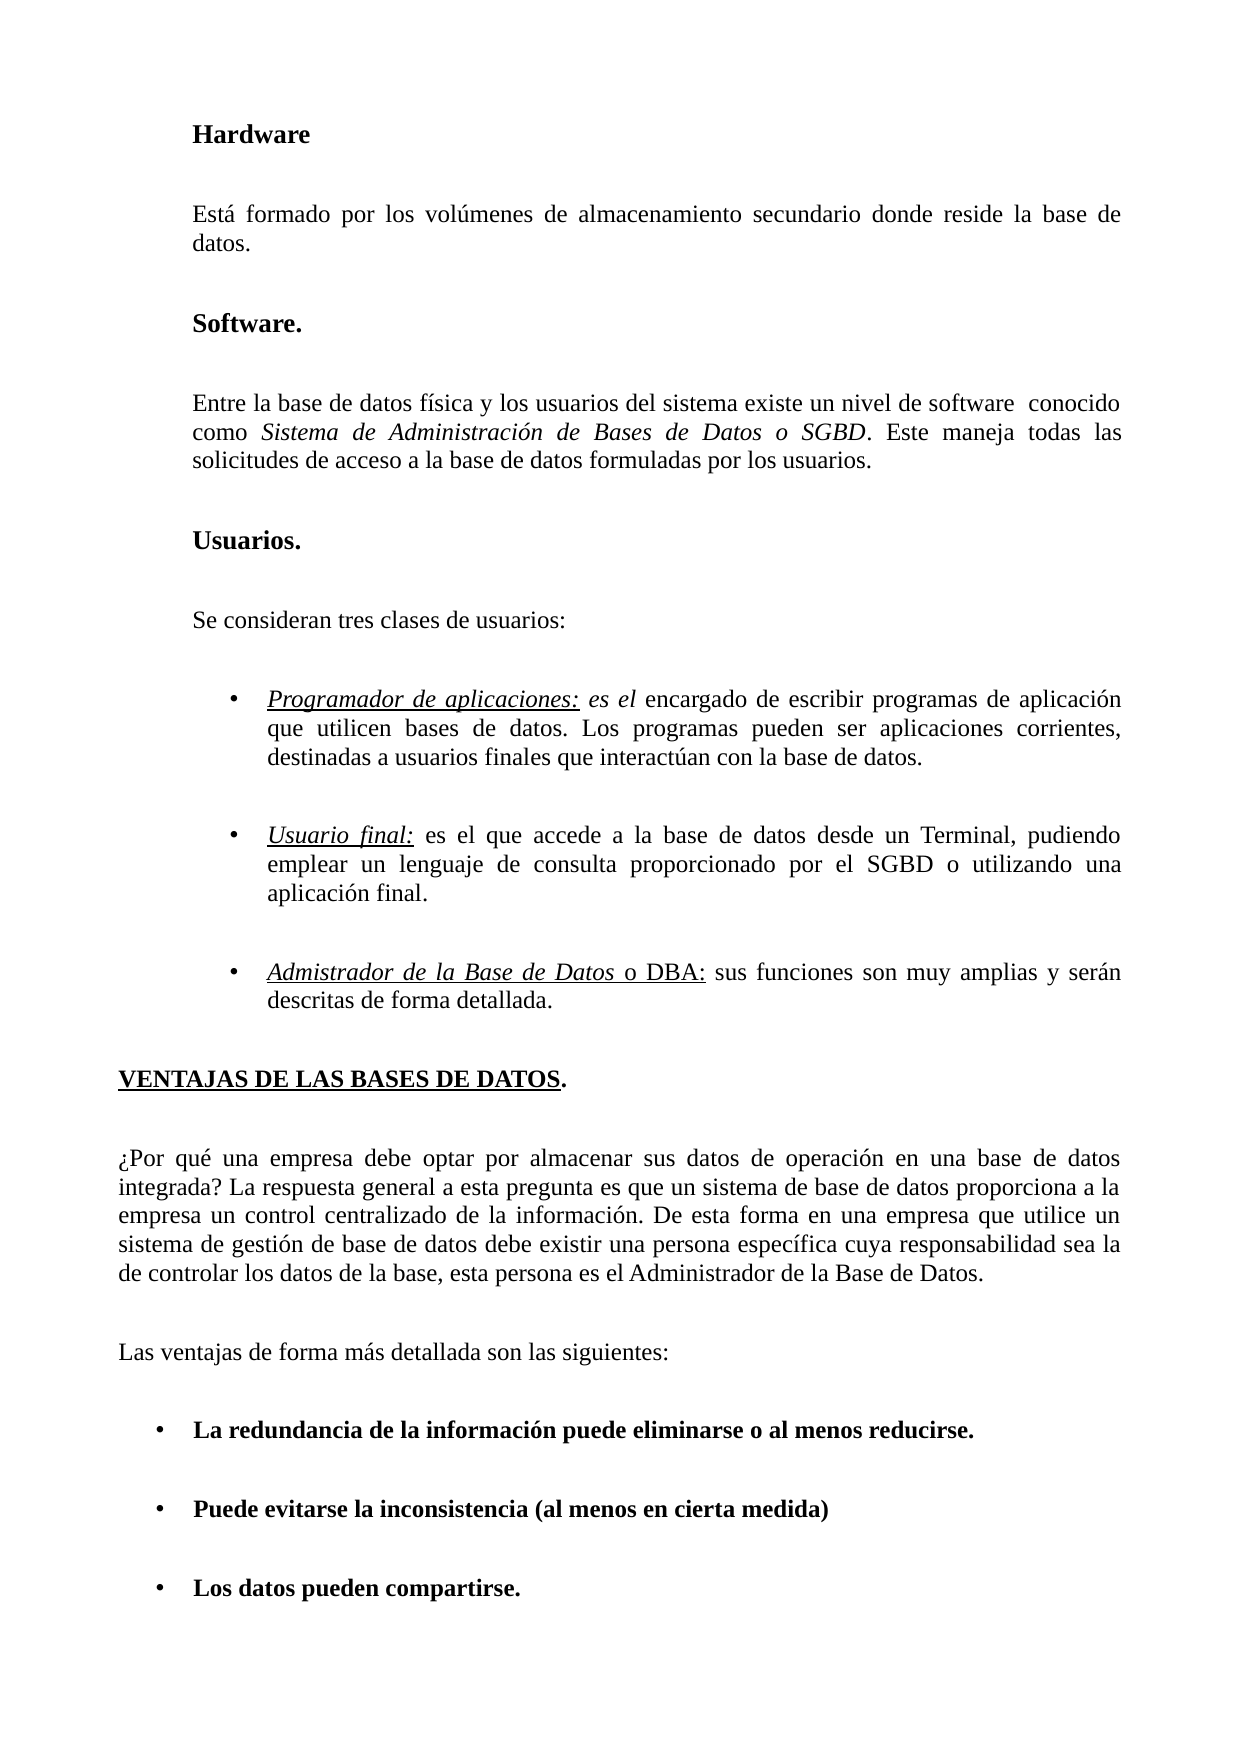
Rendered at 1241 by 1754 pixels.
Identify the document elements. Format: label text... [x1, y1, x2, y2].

list La redundancia de la información puede eliminarse o al menos reducirse. [156, 1415, 1122, 1444]
list Usuario final: es el que accede a la base de datos desde un Terminal, pudiendo emplear un lenguaje de consulta proporcionado por el SGBD o utilizando una aplicación final. [229, 820, 1122, 907]
text Usuarios. [192, 524, 1122, 555]
text Hardware [192, 118, 1122, 149]
text Se consideran tres clases de usuarios: [192, 605, 1122, 634]
text Software. [192, 307, 1122, 338]
text Las ventajas de forma más detallada son las siguientes: [118, 1337, 1122, 1365]
list Los datos pueden compartirse. [156, 1573, 1122, 1602]
text Está formado por los volúmenes de almacenamiento secundario donde reside la base de datos. [192, 199, 1122, 257]
list Programador de aplicaciones: es el encargado de escribir programas de aplicación que utilicen bases de datos. Los programas pueden ser aplicaciones corrientes, destinadas a usuarios finales que interactúan con la base de datos. [229, 684, 1122, 770]
list Puede evitarse la inconsistencia (al menos en cierta medida) [156, 1494, 1122, 1523]
list Admistrador de la Base de Datos o DBA: sus funciones son muy amplias y serán descritas de forma detallada. [229, 957, 1122, 1014]
text ¿Por qué una empresa debe optar por almacenar sus datos de operación en una base de datos integrada? La respuesta general a esta pregunta es que un sistema de base de datos proporciona a la empresa un control centralizado de la información. De esta forma en una empresa que utilice un sistema de gestión de base de datos debe existir una persona específica cuya responsabilidad sea la de controlar los datos de la base, esta persona es el Administrador de la Base de Datos. [118, 1143, 1122, 1287]
text Entre la base de datos física y los usuarios del sistema existe un nivel de software conocido como Sistema de Administración de Bases de Datos o SGBD. Este maneja todas las solicitudes de acceso a la base de datos formuladas por los usuarios. [192, 388, 1122, 474]
text VENTAJAS DE LAS BASES DE DATOS. [118, 1064, 1122, 1093]
